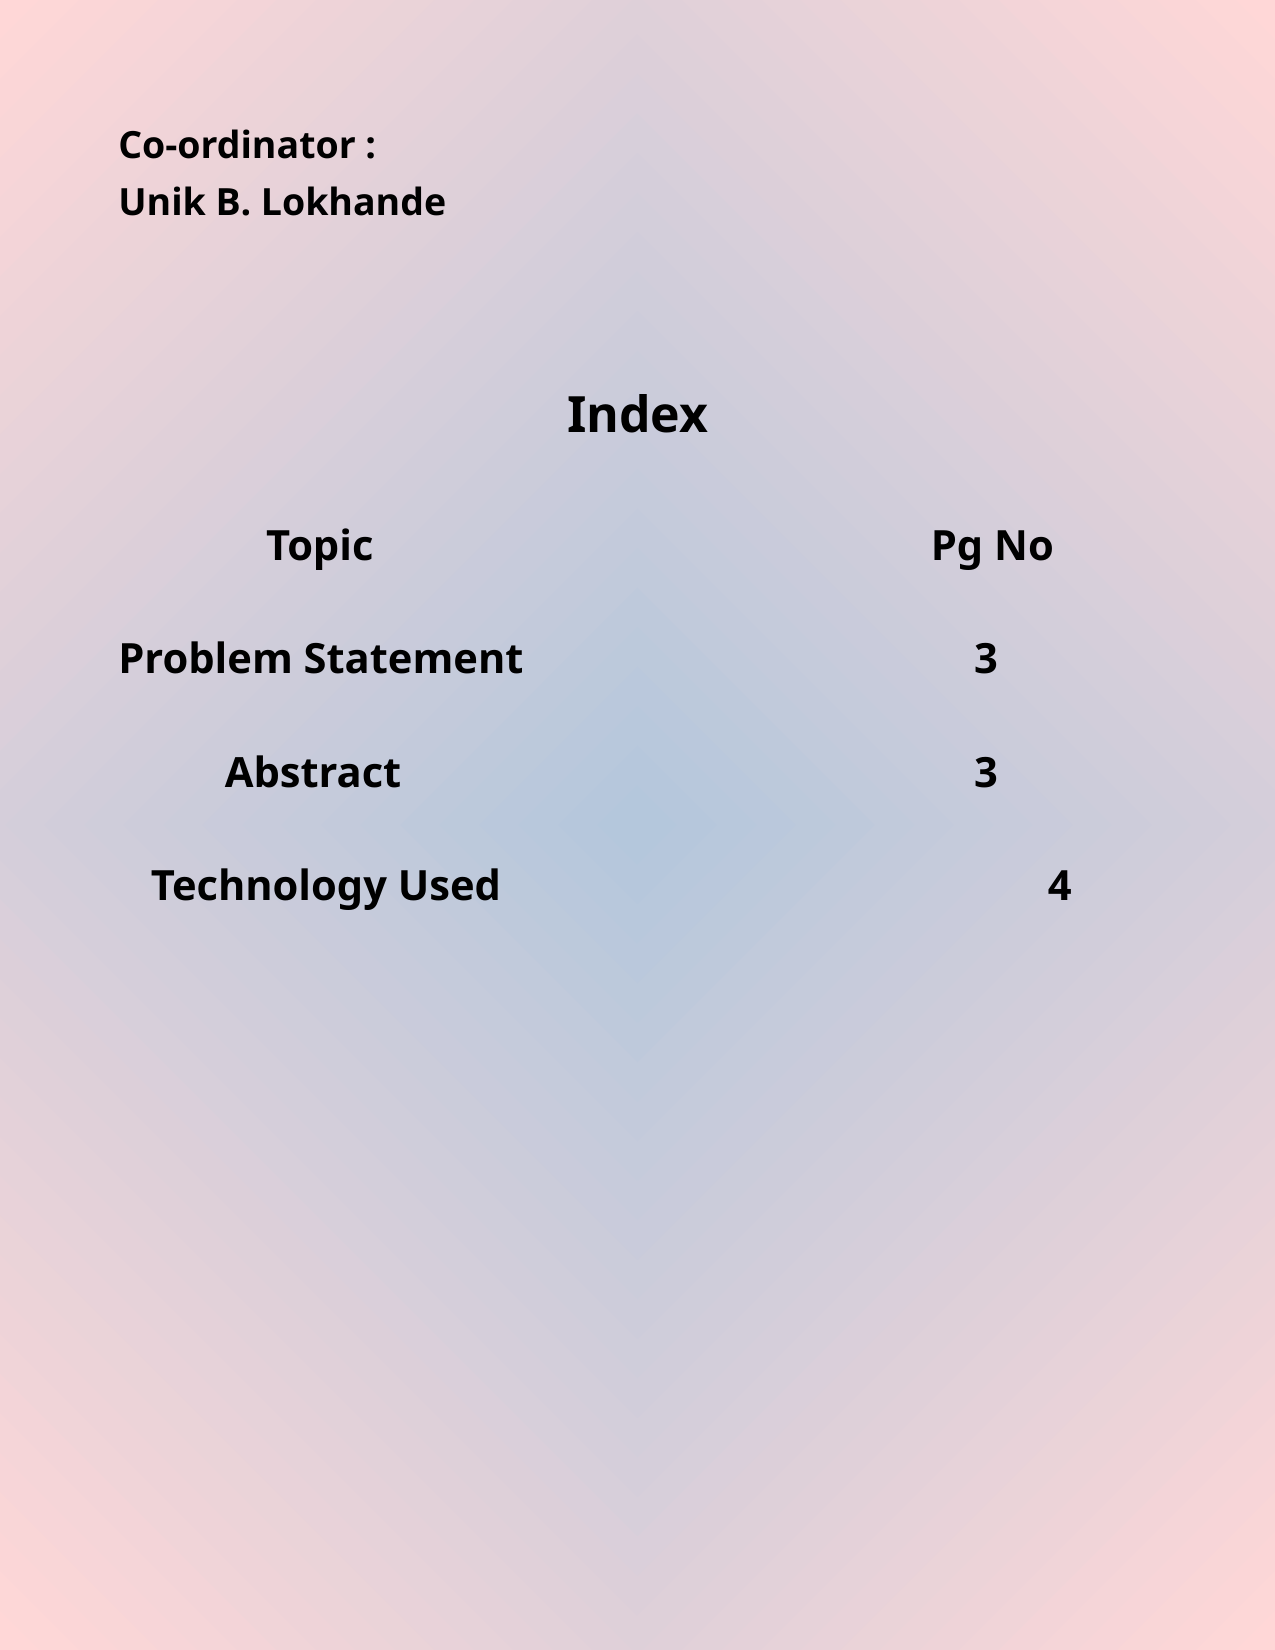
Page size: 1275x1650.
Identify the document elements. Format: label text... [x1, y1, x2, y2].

text Unik B. Lokhande [118, 175, 1157, 226]
text Problem Statement 3 [118, 629, 1157, 686]
text Topic Pg No [118, 516, 1157, 572]
text Co-ordinator : [118, 118, 1157, 169]
text Index [118, 379, 1157, 447]
text Technology Used 4 [118, 856, 1157, 913]
text Abstract 3 [118, 743, 1157, 799]
